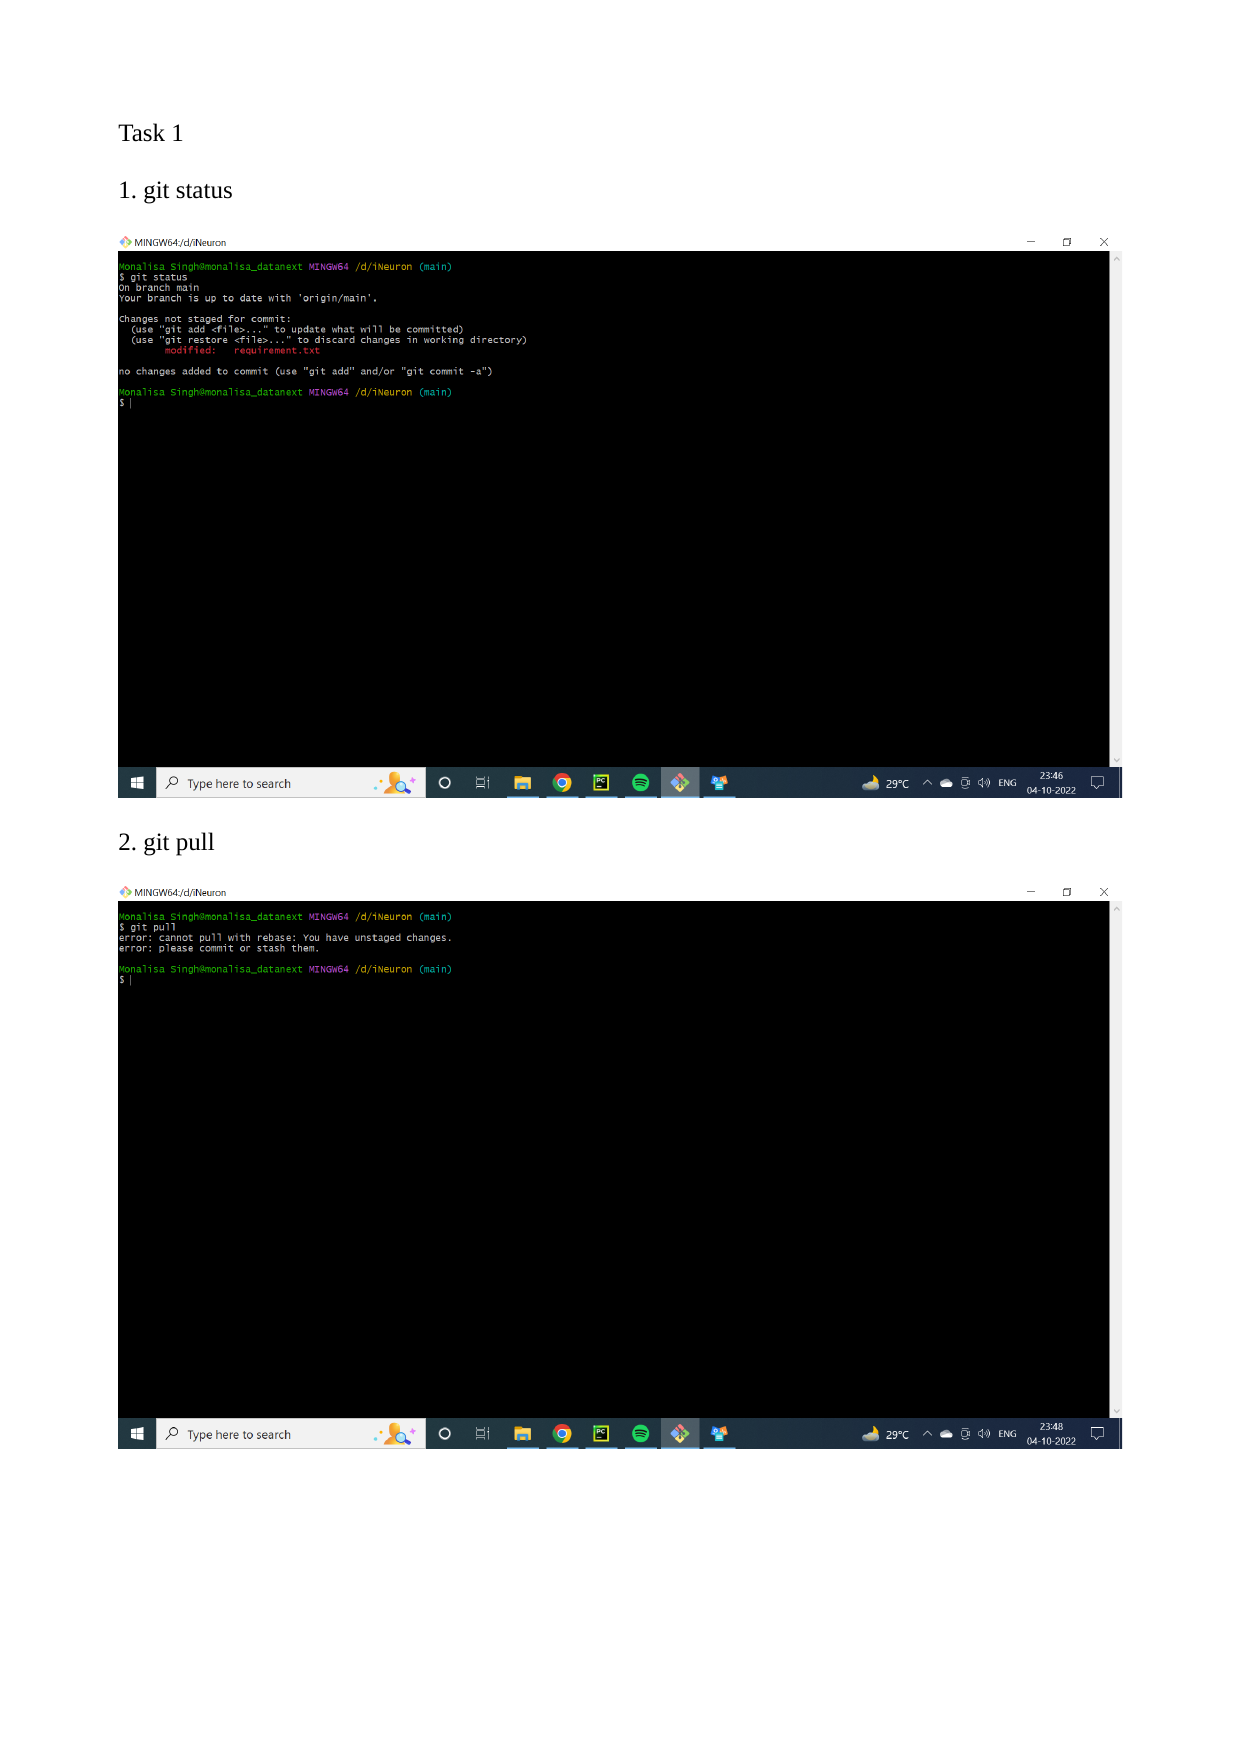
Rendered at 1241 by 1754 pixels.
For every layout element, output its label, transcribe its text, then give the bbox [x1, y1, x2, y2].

text 1. git status [118, 176, 1122, 204]
text 2. git pull [118, 827, 1122, 855]
text Task 1 [118, 118, 1122, 147]
picture [118, 233, 1123, 798]
picture [118, 884, 1123, 1449]
